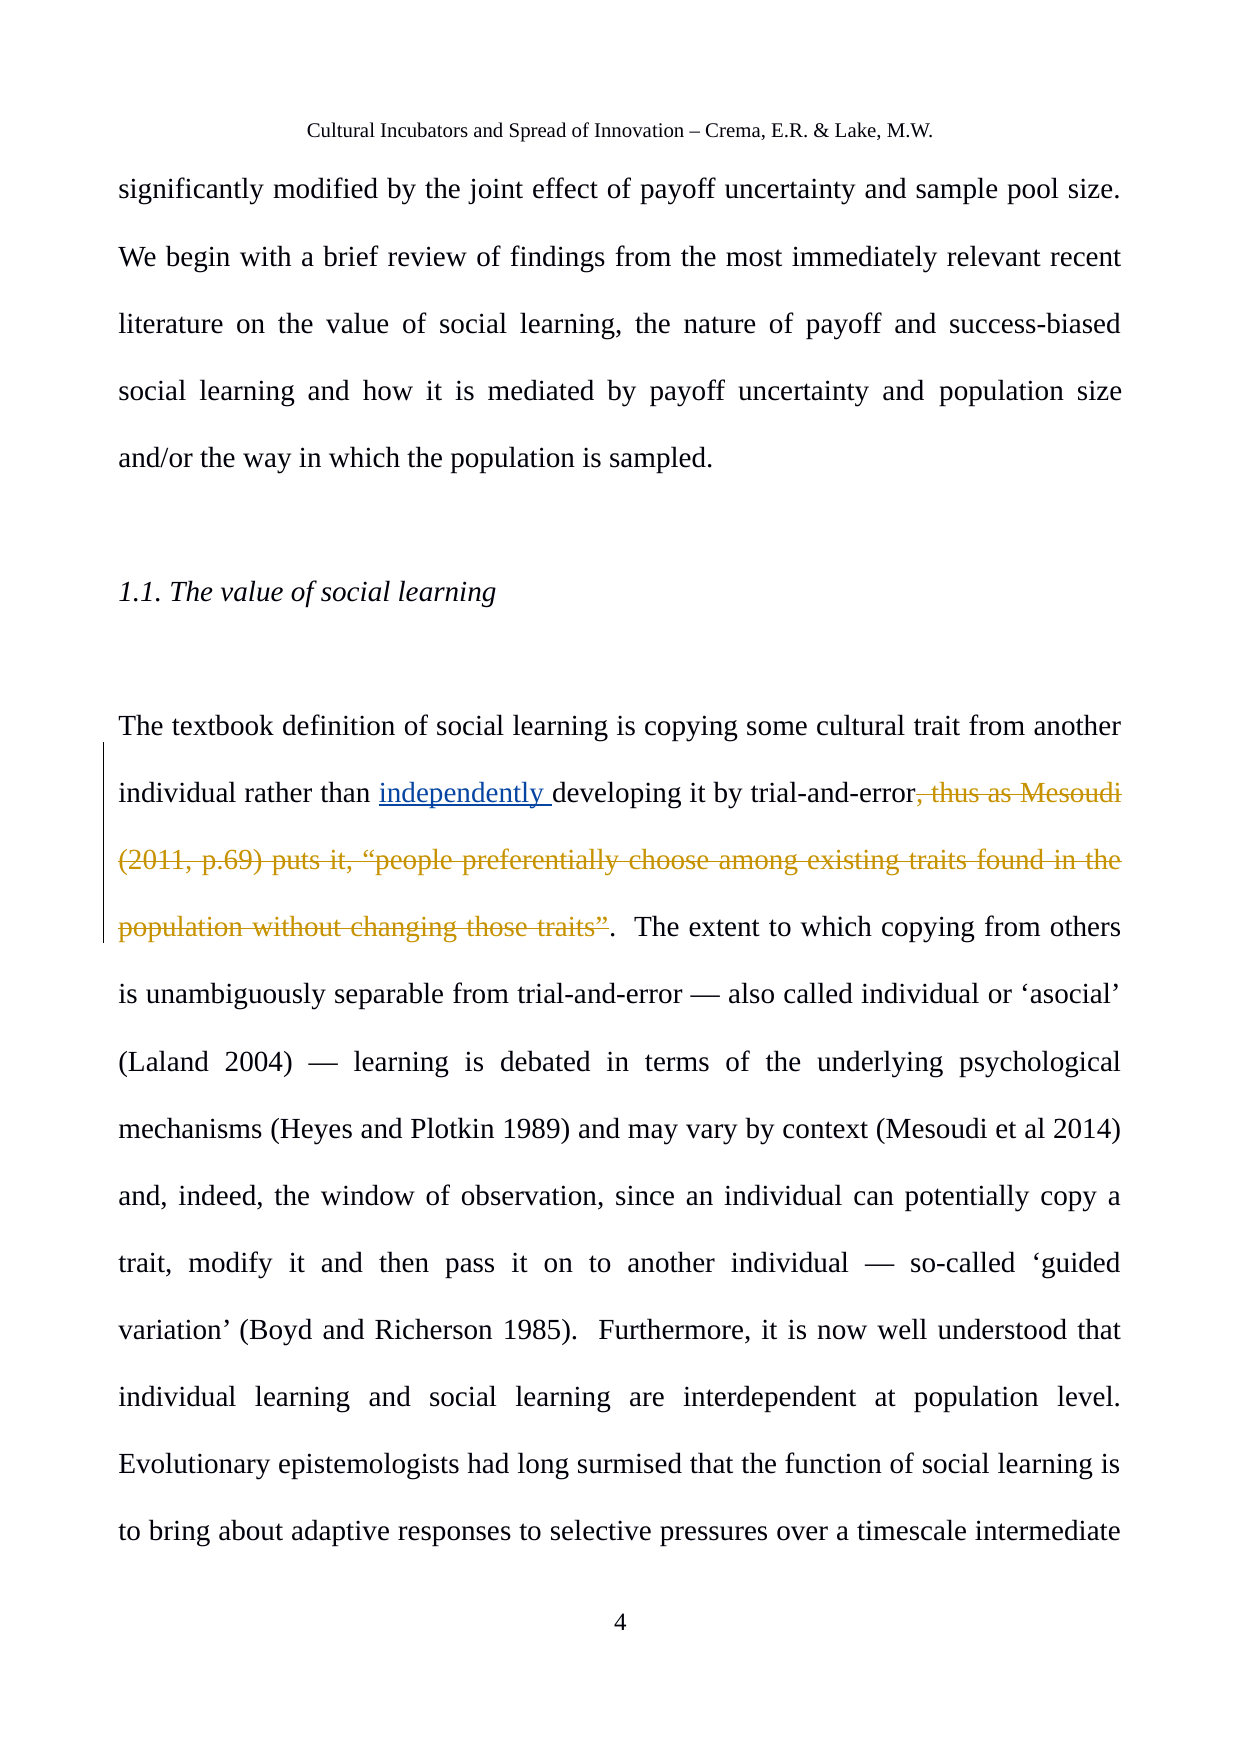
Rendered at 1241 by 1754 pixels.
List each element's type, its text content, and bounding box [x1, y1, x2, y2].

text The textbook definition of social learning is copying some cultural trait from another individual rather than independently developing it by trial-and-error. The extent to which copying from others is unambiguously separable from trial-and-error — also called individual or ‘asocial’ (Laland 2004) — learning is debated in terms of the underlying psychological mechanisms (Heyes and Plotkin 1989) and may vary by context (Mesoudi et al 2014) and, indeed, the window of observation, since an individual can potentially copy a trait, modify it and then pass it on to another individual — so-called ‘guided variation’ (Boyd and Richerson 1985). Furthermore, it is now well understood that individual learning and social learning are interdependent at population level. Evolutionary epistemologists had long surmised that the function of social learning is to bring about adaptive responses to selective pressures over a timescale intermediate between (slow) natural selection and (fast) individual learning (Campbell 1974; Odling-Smee 1983, but see Kendal et al 2009 for a cautionary note), but it was Boyd and Richerson’s (1985, 1988) ‘costly information hypothesis’ which identified the selective benefit to individual organisms of social learning: that it incurs a lower cost than individual learning, provided that the rate of spatial and temporal variation in the environment is not so great as to render the socially learned information useless. Rogers (1988) subsequently demonstrated, however, that social learning does not increase the average fitness of the population as a whole, because imitators are selected against once their lower cost of learning is offset by the benefit of more accurate environmental tracking, in other words, when the fitness of the two types is equal. Further analysis (Boyd and Richerson 1995) upheld Rogers’ conclusions, with the result that research is now focussed on the existence of mixed equilibrium distributions of both individual and social learners (e.g. Kendal et al 2009; Rendell et al 2010) and a focus on the circumstances under which individuals should engage in social learning (Laland 2004; Kandler and Laland 2013; Kendal et al 2005; Kendal et al 2009). [118, 862, 1122, 1547]
text significantly modified by the joint effect of payoff uncertainty and sample pool size. We begin with a brief review of findings from the most immediately relevant recent literature on the value of social learning, the nature of payoff and success-biased social learning and how it is mediated by payoff uncertainty and population size and/or the way in which the population is sampled. [118, 172, 1122, 473]
text 1.1. The value of social learning [118, 574, 1122, 608]
text The textbook definition of social learning is copying some cultural trait from another individual rather than independently developing it by trial-and-error. The extent to which copying from others is unambiguously separable from trial-and-error — also called individual or ‘asocial’ (Laland 2004) — learning is debated in terms of the underlying psychological mechanisms (Heyes and Plotkin 1989) and may vary by context (Mesoudi et al 2014) and, indeed, the window of observation, since an individual can potentially copy a trait, modify it and then pass it on to another individual — so-called ‘guided variation’ (Boyd and Richerson 1985). Furthermore, it is now well understood that individual learning and social learning are interdependent at population level. Evolutionary epistemologists had long surmised that the function of social learning is to bring about adaptive responses to selective pressures over a timescale intermediate between (slow) natural selection and (fast) individual learning (Campbell 1974; Odling-Smee 1983, but see Kendal et al 2009 for a cautionary note), but it was Boyd and Richerson’s (1985, 1988) ‘costly information hypothesis’ which identified the selective benefit to individual organisms of social learning: that it incurs a lower cost than individual learning, provided that the rate of spatial and temporal variation in the environment is not so great as to render the socially learned information useless. Rogers (1988) subsequently demonstrated, however, that social learning does not increase the average fitness of the population as a whole, because imitators are selected against once their lower cost of learning is offset by the benefit of more accurate environmental tracking, in other words, when the fitness of the two types is equal. Further analysis (Boyd and Richerson 1995) upheld Rogers’ conclusions, with the result that research is now focussed on the existence of mixed equilibrium distributions of both individual and social learners (e.g. Kendal et al 2009; Rendell et al 2010) and a focus on the circumstances under which individuals should engage in social learning (Laland 2004; Kandler and Laland 2013; Kendal et al 2005; Kendal et al 2009). [118, 708, 1122, 861]
